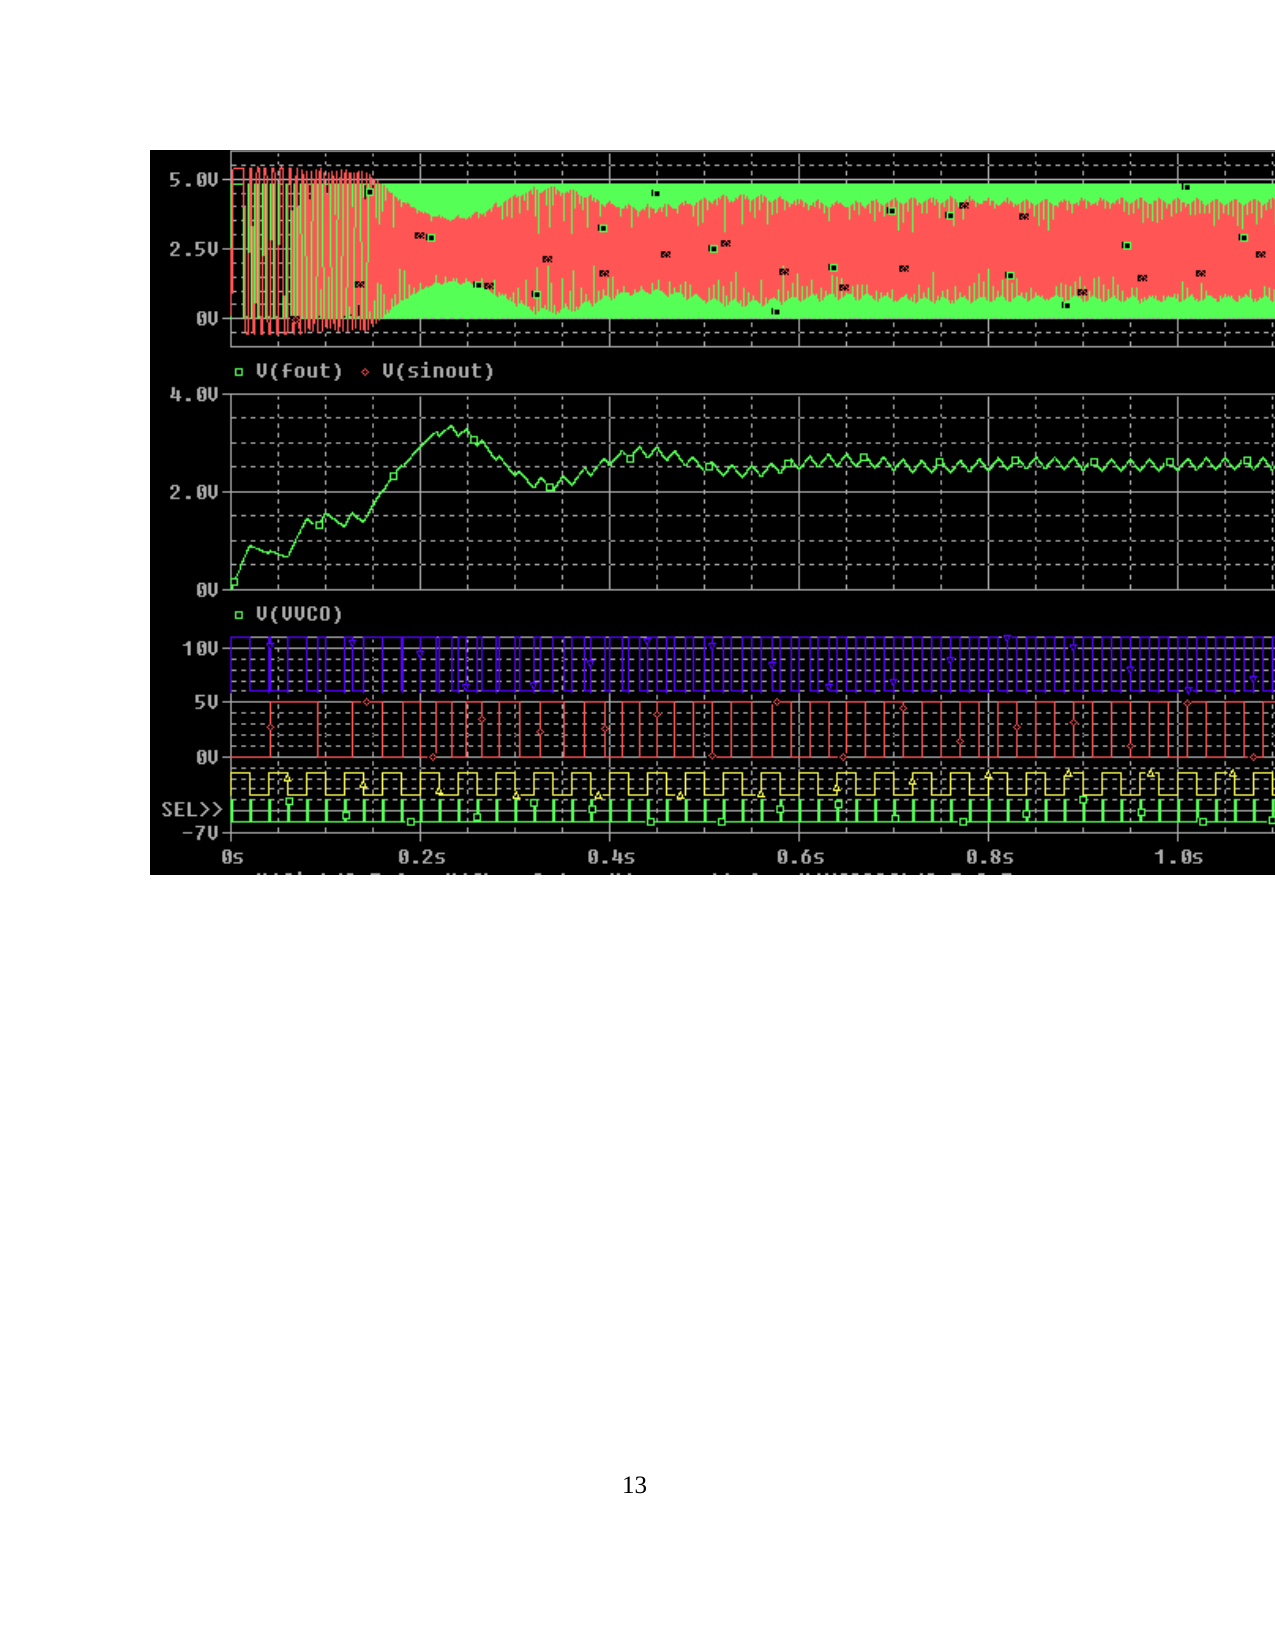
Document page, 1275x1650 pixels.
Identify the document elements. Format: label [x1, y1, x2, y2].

picture [150, 150, 1275, 875]
